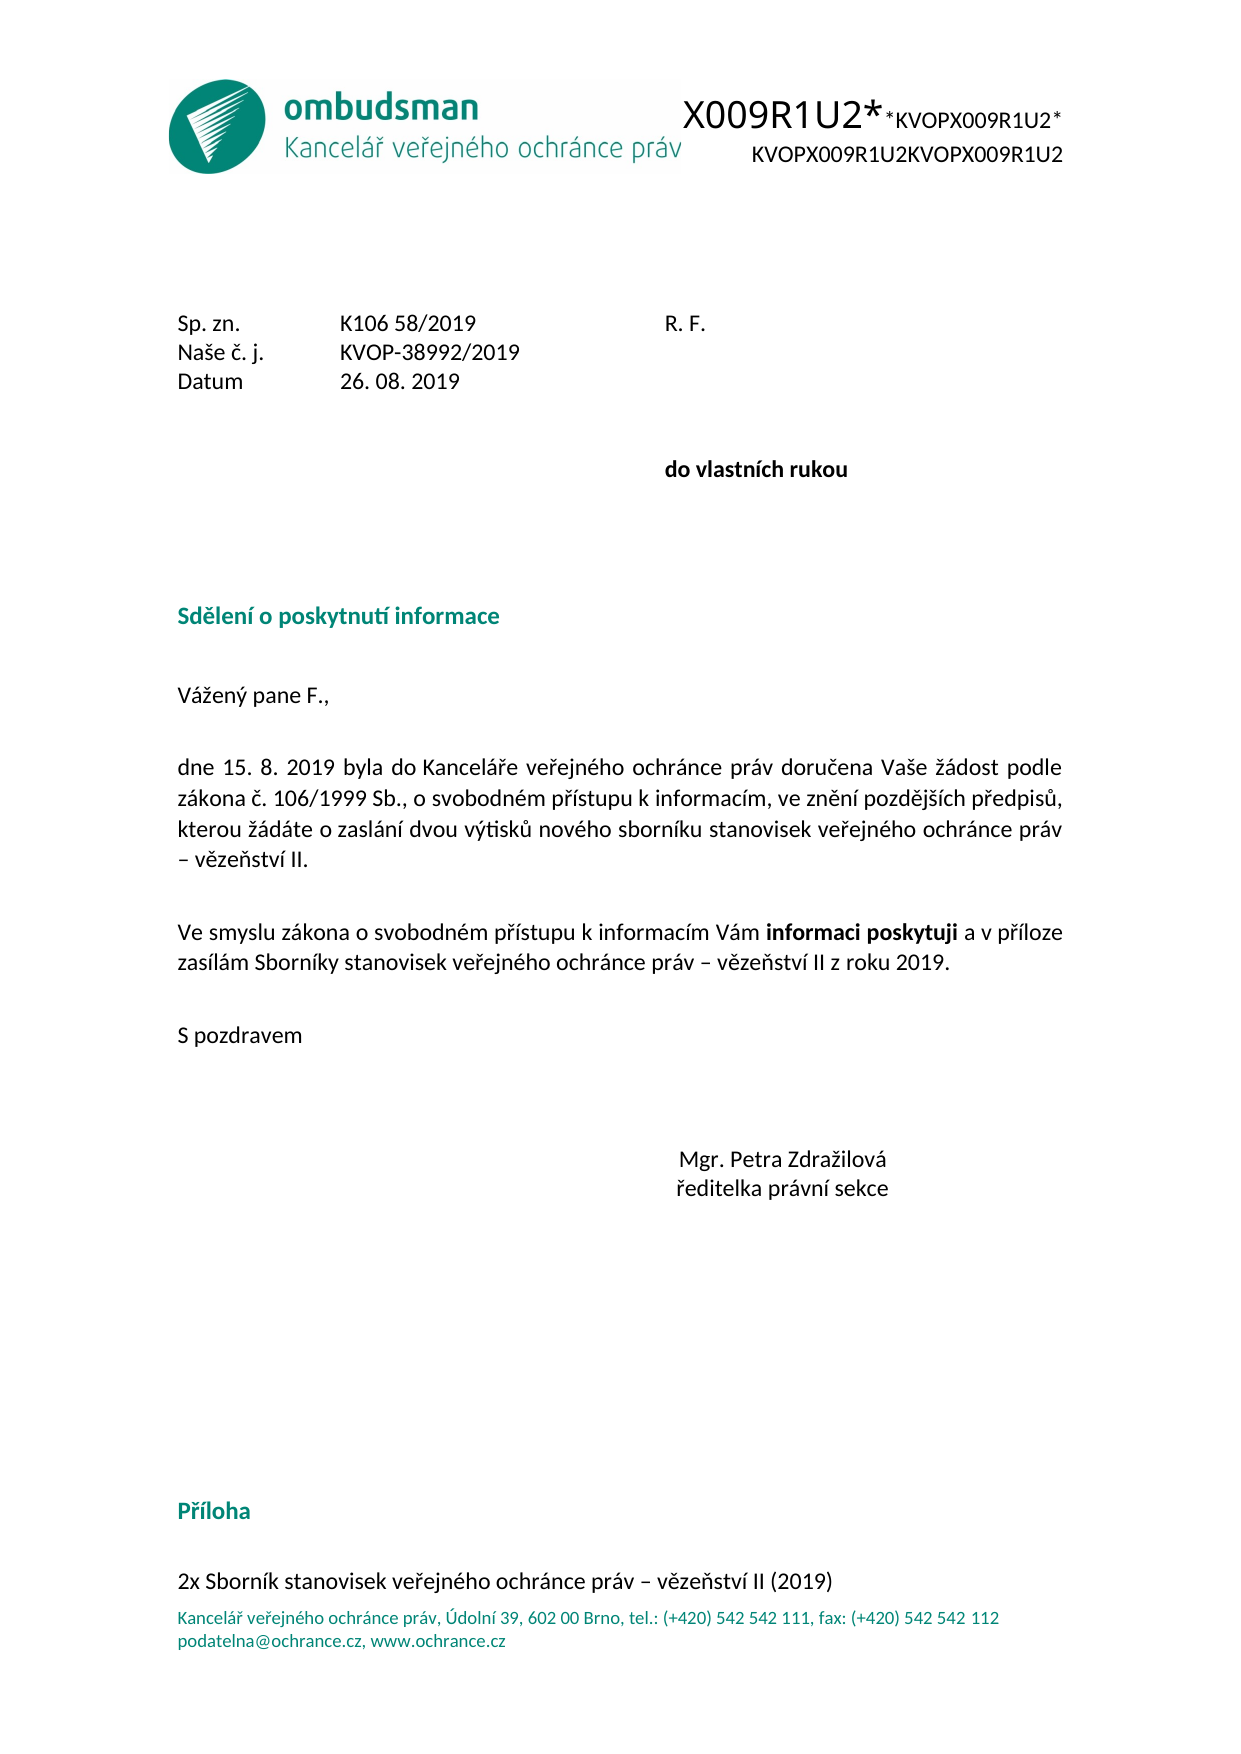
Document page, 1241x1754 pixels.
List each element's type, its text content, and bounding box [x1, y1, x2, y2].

text dne 15. 8. 2019 byla do Kanceláře veřejného ochránce práv doručena Vaše žádost podle zákona č. 106/1999 Sb., o svobodném přístupu k informacím, ve znění pozdějších předpisů, kterou žádáte o zaslání dvou výtisků nového sborníku stanovisek veřejného ochránce práv – vězeňství II. [177, 752, 1063, 874]
text Vážený pane F., [177, 680, 1063, 709]
text Ve smyslu zákona o svobodném přístupu k informacím Vám informaci poskytuji a v příloze zasílám Sborníky stanovisek veřejného ochránce práv – vězeňství II z roku 2019. [177, 917, 1063, 977]
text S pozdravem [177, 1020, 1063, 1049]
table_header Sp. zn. Naše č. j. Datum [177, 220, 340, 542]
subtitle Příloha [177, 1495, 1063, 1526]
table_header R. F. do vlastních rukou [665, 220, 1085, 542]
text 2x Sborník stanovisek veřejného ochránce práv – vězeňství II (2019) [177, 1566, 1063, 1595]
table_header K106 58/2019 KVOP-38992/2019 26. 08. 2019 [340, 220, 664, 542]
subtitle Sdělení o poskytnutí informace [177, 600, 1063, 631]
text Mgr. Petra Zdražilová [502, 1144, 1063, 1173]
text ředitelka právní sekce [502, 1173, 1063, 1202]
